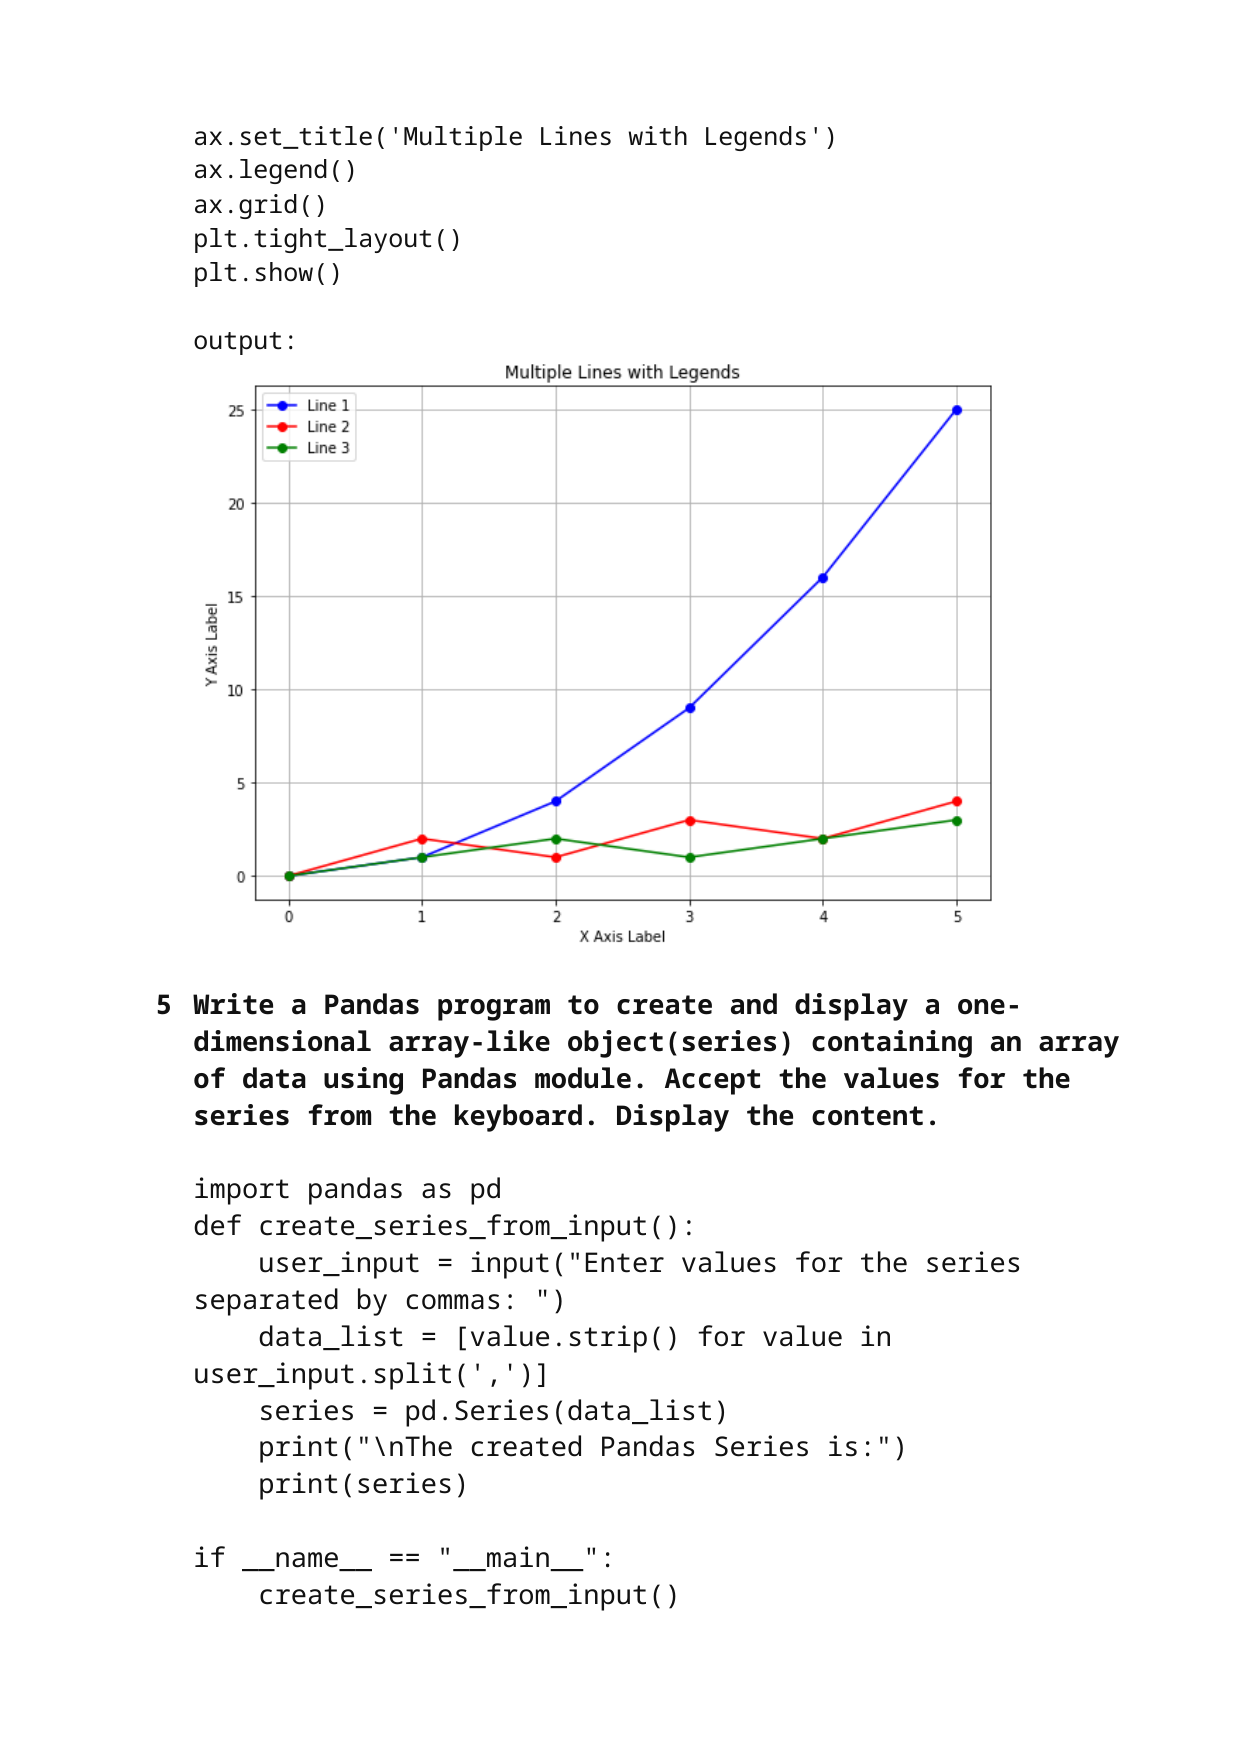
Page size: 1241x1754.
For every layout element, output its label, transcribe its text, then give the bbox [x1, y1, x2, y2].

list ax.grid() [193, 186, 1122, 220]
list print("\nThe created Pandas Series is:") [193, 1428, 1122, 1465]
list plt.show() [193, 254, 1122, 288]
list user_input = input("Enter values for the series separated by commas: ") [193, 1243, 1122, 1317]
picture [155, 356, 1085, 952]
list ax.legend() [193, 152, 1122, 186]
list import pandas as pd [193, 1170, 1122, 1207]
list print(series) [193, 1465, 1122, 1502]
list output: [193, 322, 1122, 357]
list data_list = [value.strip() for value in user_input.split(',')] [193, 1317, 1122, 1391]
list create_series_from_input() [193, 1575, 1122, 1612]
list series = pd.Series(data_list) [193, 1391, 1122, 1428]
list plt.tight_layout() [193, 220, 1122, 254]
list ax.set_title('Multiple Lines with Legends') [193, 118, 1122, 152]
list def create_series_from_input(): [193, 1207, 1122, 1243]
list if __name__ == "__main__": [193, 1538, 1122, 1575]
list Write a Pandas program to create and display a one-dimensional array-like object(series) containing an array of data using Pandas module. Accept the values for the series from the keyboard. Display the content. [156, 985, 1122, 1133]
